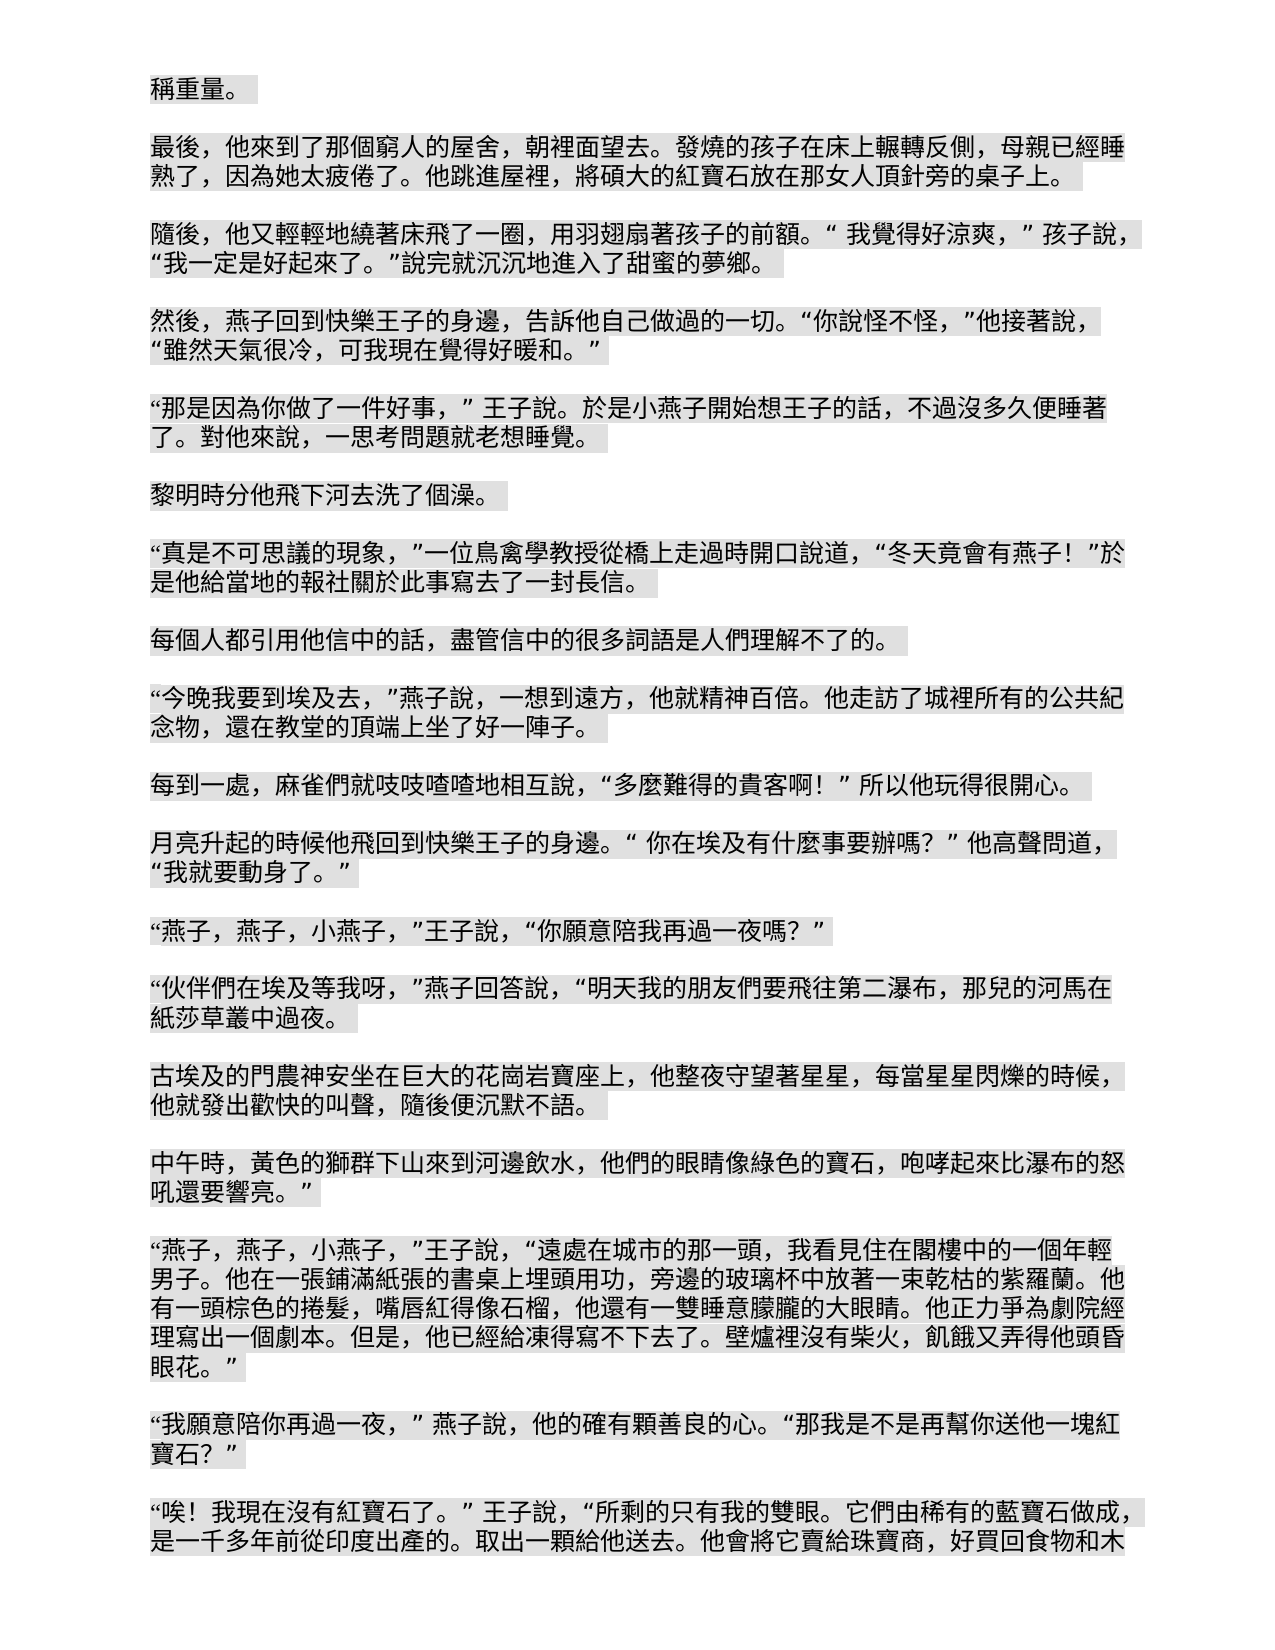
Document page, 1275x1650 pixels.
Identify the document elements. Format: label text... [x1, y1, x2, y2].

text 書架上的故事書幾乎全講過好幾遍了。這兩天，入睡前，小孩常拿著一本 "快樂王子" 的書，要我講這故事。她才三、四歲，不識字，但她自行認得 "丁丁藥局" 的 "丁" 字 (因為我常帶她來這裏買尿布和牙膏)，算是比目不識 "丁" 稍微好一點點，但不認識其他更多字了。因此，我幾次很納悶地問她："妳怎麼會知道這本書就是快樂王子？" 她說是馬麻說的。但我跟馬麻求證，馬麻否認講過這本故事書。 後來，我又再度問小孩，"妳怎麼會知道這本書就是快樂王子？" 她指著書本封面王子雕像一串珍珠般偌大的眼淚給我看。 原本不給她講這故事是因為故事有點長，她的注意力可能沒法持續那麼久。今晚，經不起她的要求，馬麻於是就講了王爾德 (Oscar Wilde) 寫的 "快樂王子" 的故事給她聽。如我所料，小孩一邊聽一邊哀嚎痛哭。 小孩哭鬧是常有的事，但哭聲有很多種；這樣一種痛哭，我只在醫院急診處或加護病房聽過。當醫生宣佈病人死亡的一剎那，你經常就會聽到這樣一種肝腸寸斷的哭聲。 她已經哭了半個多小時，哭累了就睡，一會兒醒來又繼續哭。我知道我今晚大概很難有一個好眠了。我每天打地鋪睡在地上陪她。我知道，她今晚肯定會頻頻驚醒，長夜痛哭。 即便是三歲小孩也知道故事是 "假的"，但有些時候，真的假的似乎不重要，一樣垂淚。我也知道我每個悲傷的夢全是假的、不存在的，依然為它起惆悵。 常想起王爾德的那句話："The heart is made to be broken." (心就是用來打碎的)。小時候沒有裁縫機，衣服褲子破了就是讓媽媽縫縫補補，直到無法補為止。床頭牆上長年就掛著一個針包，上面插了幾根針。我媽常說，她的心就像這個針包，有千百個孔。當我歷經許多人事，似乎才體會了這句話。也許，心就是用來打碎的，要不然心有何用？ 陳真 2019. 06. 27. =================== 快樂王子 王爾德 (Oscar Wilde) 1888年5月 快樂王子的雕像，高高地聳立在城市上空─根高大的石柱上面。 他全身上下鑲滿了薄薄的黃金葉片，明亮的藍寶石做成他的雙眼，劍柄上還嵌著一顆碩大、燦燦發光的紅寶石。 世人對他真是稱羨不已。 “他像風標一樣漂亮，”一位想表現自己有藝術品味的市參議員說了一句，接著又因擔心人們將他視為不務實際的人，其實他倒是挺務實的，便補充道：“只是不如風標那麼實用。” “你為什麼不能像快樂王子一樣呢？”一位明智的母親對自己那哭喊著要月亮的小男孩說，“快樂王子做夢時都從沒有想過哭著要東西。” “世上還有如此快樂的人真讓我高興，”一位沮喪的漢子凝視著這座非凡的雕像喃喃自語地說著。 “他看上去就像位天使，”孤兒院的孩子們說。他們正從教堂走出來，身上披著鮮紅奪目的斗篷，胸前掛著乾淨雪白的圍兜兒。 “你們是怎麼知道的？”數學教師問道，“你們又沒見過天使的模樣。” “啊！可是我們見過，是在夢裡見到的。”孩子們答道。數學教師皺皺眉頭並繃起了面孔，因為他不贊成孩子們做夢。 有天夜裡，一隻小燕子從城市上空飛過。他的朋友們早在六個星期前就飛往埃及去了，可他卻留在了後面，因為他太留戀那美麗無比的蘆葦小姐。他是在早春時節遇上她的，當時他正順河而下去追逐一隻黃色的大飛蛾。他為她那纖細的腰身著了迷，便停下身來同她說話。 “我可以愛你嗎？”燕子問道，他喜歡一下子就談到正題上。蘆葦向他彎下了腰，於是他就繞著她飛了一圈又一圈，並用羽翅輕撫著水面，泛起層層銀色的漣漪。 這是燕子的求愛方式，他就這樣地進行了整個夏天。 “這種戀情實在可笑，”其他燕子吃吃地笑著說，“她既沒錢財，又有那麼多親戚。”的確，河裡到處都是蘆葦。 等秋天一到，燕子們就飛走了。 大伙走後，他覺得很孤獨，並開始討厭起自己的戀人。 “她不會說話，” 他說，“況且我擔心她是個蕩婦，你看她老是跟風調情。” 這可不假，一旦起風，蘆葦便行起最優雅的屈膝禮。“我承認她是個居家過日子的人，”燕子繼續說，“可我喜愛旅行，而我的妻子，當然也應該喜愛旅行才對。” “你願意跟我走嗎？”他最後問道。然而蘆葦卻搖搖頭，她太捨不得自己的家了。 “原來你跟我是鬧著玩的，” 他吼叫著，“那我要去金字塔了，再見吧！” 說完就飛走了。 飛了整整一天，夜晚時才來到這座城市。“我去哪兒過夜呢？”他說，“我希望城裡已做好了準備。” 這時，他看見了高大圓柱上的雕像。 “我就在那兒過夜，”他高聲說，“這是個好地方，充滿了新鮮空氣。”於是，他就在快樂王子兩腳之間落了窩。 “我有黃金做的臥室，”他朝四周看看後輕聲地對自己說，隨之準備入睡了。 但就在他把頭放在羽翅下面的時候，一顆大大的水珠落在他的身上。 “真是不可思議！”他叫了起來，“ 天上沒有一絲雲彩，繁星清晰又明亮，卻偏偏下起了雨。北歐的天氣真是可怕。蘆葦是喜歡雨水的，可是那只是她自私罷了。” 緊接著又落下來一滴。 “一座雕像連雨都遮擋不住，還有什麼用處？” 他說，“我得去找一個好煙囪做窩。” 他決定飛離此處。 可是還沒等他張開羽翼，第三滴水又掉了下來，他抬頭望去，看見了──啊！他看見了什麼呢？ 快樂王子的雙眼充滿了淚水，淚珠順著他金黃的臉頰淌了下來。王子的臉在月光下美麗無比，小燕子頓生憐憫之心。 “你是誰？”他問對方。 “我是快樂王子。” “那麼你為什麼哭呢？”燕子又問，“你把我的身上都打濕了。” “以前在我有顆人心而活著的時候，” 雕像開口說道，“我並不知道眼淚是什麼東西，因為那時我住在逍遙自在的王宮裡，那是個哀愁無法進去的地方。 白天人們伴著我在花園裡玩，晚上我在大廳裡領頭跳舞。沿著花園有一堵高高的圍牆，可我從沒想到去圍牆那邊有什麼東西，我身邊的一切太美好了。 我的臣僕們都叫我快樂王子，的確，如果歡愉就是快樂的話，那我真是快樂無比。我就這麼活著，也這麼死去。 而眼下我死了，他們把我這麼高高地立在這兒，使我能看見自己城市中所有的醜惡和貧苦，儘管我的心是鉛做的，可我還是忍不住要哭。” “啊！難道他不是鐵石心腸的雕像？” 燕子對自己說。他很講禮貌，不願大聲議論別人的私事。 “遠處，” 雕像用低緩而悅耳的聲音繼續說，“遠處的一條小街上住著一戶窮人。一扇窗戶開著，透過窗戶我能看見一個女人坐在桌旁。 她那瘦削的臉上佈滿了倦意，一雙粗糙發紅的手上到處是針眼，因為她是一個裁縫。她正在給緞子衣服繡上西蕃蓮花，這是皇后最喜愛的宮女準備在下一次宮廷舞會上穿的。 在房間角落裡的一張床上躺著她生病的孩子。孩子在發燒，嚷著要吃桔子。他的媽媽除了給他餵幾口河水外什麼也沒有，因此孩子老是哭個不停。 燕子，燕子，小燕子，你願意把我劍柄上的紅寶石取下來送給她嗎？我的雙腳被固定在這基座上，不能動彈。” “伙伴們在埃及等我，”燕子說，“他們正在尼羅河上飛來飛去，同朵朵大蓮花說著話兒，不久就要到偉大法老的墓穴裡去過夜。法老本人就睡在自己彩色的棺材中。他的身體被裹在黃色的亞麻布裡，還填滿了防腐的香料。他的脖子上繫著一圈淺綠色翡翠項鏈，他的雙手像是枯萎的樹葉。” “燕子，燕子，小燕子，”王子又說，“你不肯陪我過一夜，做我的信使嗎？那個孩子太飢渴了，他的母親傷心極了。” “我覺得自己不喜歡小孩，”燕子回答說，“去年夏天，我到過一條河邊，有兩個頑皮的孩子，是磨坊主的兒子，他們老是扔石頭打我。當然，他們永遠也別想打中我，我們燕子飛得多快呀，再說，我出身於一個以快捷出了名的家庭﹔可不管怎麼說，這是不禮貌的行為。” 可是快樂王子的滿臉愁容叫小燕子的心裡很不好受。“這兒太冷了，” 他說，“不過我願意陪你過上一夜，並做你的信使。” “謝謝你，小燕子，”王子說。 於是燕子從王子的寶劍上取下那顆碩大的紅寶石，用嘴銜著，越過城裡一座連一座的屋頂，朝遠方飛去。 他飛過大教堂的塔頂，看見了上面白色大理石雕刻的天使像。 他飛過王宮，聽見了跳舞的歌曲聲。一位美麗的姑娘同她的心上人走上了天台。“多麼奇妙的星星啊，” 他對她說，“多麼美妙的愛情啊。” “我希望我的衣服能按時做好，趕得上盛大舞會，”她回答說，“我已要求繡上西蕃蓮花，只是那些女裁縫們都太慢了。” 他飛過了河流，看見了高掛在船桅上的無數燈籠。 他飛過了猶太區，看見猶太老人們在彼此討價還價地做生意，還把錢幣放在銅製的天平上稱重量。 最後，他來到了那個窮人的屋舍，朝裡面望去。發燒的孩子在床上輾轉反側，母親已經睡熟了，因為她太疲倦了。他跳進屋裡，將碩大的紅寶石放在那女人頂針旁的桌子上。 隨後，他又輕輕地繞著床飛了一圈，用羽翅扇著孩子的前額。“ 我覺得好涼爽，” 孩子說，“我一定是好起來了。”說完就沉沉地進入了甜蜜的夢鄉。 然後，燕子回到快樂王子的身邊，告訴他自己做過的一切。“你說怪不怪，”他接著說，“雖然天氣很冷，可我現在覺得好暖和。” “那是因為你做了一件好事，” 王子說。於是小燕子開始想王子的話，不過沒多久便睡著了。對他來說，一思考問題就老想睡覺。 黎明時分他飛下河去洗了個澡。 “真是不可思議的現象，”一位鳥禽學教授從橋上走過時開口說道，“冬天竟會有燕子！”於是他給當地的報社關於此事寫去了一封長信。 每個人都引用他信中的話，盡管信中的很多詞語是人們理解不了的。 “今晚我要到埃及去，”燕子說，一想到遠方，他就精神百倍。他走訪了城裡所有的公共紀念物，還在教堂的頂端上坐了好一陣子。 每到一處，麻雀們就吱吱喳喳地相互說，“多麼難得的貴客啊！” 所以他玩得很開心。 月亮升起的時候他飛回到快樂王子的身邊。“ 你在埃及有什麼事要辦嗎？” 他高聲問道，“我就要動身了。” “燕子，燕子，小燕子，”王子說，“你願意陪我再過一夜嗎？” “伙伴們在埃及等我呀，”燕子回答說，“明天我的朋友們要飛往第二瀑布，那兒的河馬在紙莎草叢中過夜。 古埃及的門農神安坐在巨大的花崗岩寶座上，他整夜守望著星星，每當星星閃爍的時候，他就發出歡快的叫聲，隨後便沉默不語。 中午時，黃色的獅群下山來到河邊飲水，他們的眼睛像綠色的寶石，咆哮起來比瀑布的怒吼還要響亮。” “燕子，燕子，小燕子，”王子說，“遠處在城市的那一頭，我看見住在閣樓中的一個年輕男子。他在一張鋪滿紙張的書桌上埋頭用功，旁邊的玻璃杯中放著一束乾枯的紫羅蘭。他有一頭棕色的捲髮，嘴唇紅得像石榴，他還有一雙睡意朦朧的大眼睛。他正力爭為劇院經理寫出一個劇本。但是，他已經給凍得寫不下去了。壁爐裡沒有柴火，飢餓又弄得他頭昏眼花。” “我願意陪你再過一夜，” 燕子說，他的確有顆善良的心。“那我是不是再幫你送他一塊紅寶石？” “唉！我現在沒有紅寶石了。” 王子說，“所剩的只有我的雙眼。它們由稀有的藍寶石做成，是一千多年前從印度出產的。取出一顆給他送去。他會將它賣給珠寶商，好買回食物和木柴，完成他寫的劇本。” “親愛的王子，”燕子說，“我不能這樣做，” 說完就哭了起來。 “燕子，燕子，小燕子，”王子說，“就照我說的話去做吧。” 因此，燕子取下了王子的一隻眼睛，朝學生住的閣樓飛去了。由於屋頂上有一個洞，燕子很容易進去。 就這樣燕子穿過洞來到屋裡。年輕人雙手捂著臉，沒有聽見燕子翅膀的扇動聲，等他抬起頭時，正看見那顆美麗的藍寶石放在乾枯的紫羅蘭上面。 “我開始受人欣賞了，” 他叫道，“這準是某個極其欽佩我的人送來的。現在我可以完成我的劇本了。”他臉上露出了幸福的笑容。 第二天，燕子飛到下面的海港，他坐在一艘大船的桅杆上，望著水手們用繩索把大箱子拖出船艙。隨著他們嘿喲！嘿喲！”的聲聲號子，一個個大箱子給拖了上來。 “我要去埃及了！”燕子叫道，但是沒有人理會他。等月亮升起後，他又飛回到快樂王子的身邊。 “我是來向你道別的，”他叫著說。 “燕子，燕子，小燕子，”王子說，“你不願再陪我過一夜嗎？” “冬天到了，”燕子回答說，“寒冷的雪就要來了。 而在埃及，太陽掛在蔥綠的棕擱樹上，暖和極了，還有躺在泥塘中的鱷魚懶洋洋地環顧著四周。我的朋友們正在巴爾貝克古城的神廟裡建築巢穴，那些粉紅和銀白色的鴿子們一邊望著他們幹活，一邊相互傾訴著情話。 親愛的王子，我不得不離你而去了，只是我永遠也不會忘記你的，明年春天，我要給你帶回兩顆美麗的寶石，彌補你因送給別人而失掉的那兩顆。紅寶石會比一朵紅玫瑰還紅，藍寶石也比大海更藍。” “在下面的廣場上，” 快樂王子說，“站著一個賣火柴的小女孩。她的火柴都掉在陰溝裡了，它們都不能用了。 如果她不帶錢回家，她的父親會打她的，她正在哭著呢。她既沒穿鞋，也沒有穿襪子，頭上什麼也沒戴。請把我的另一隻眼睛取下來，給她送去，這樣她父親就不會揍她了。” “我願意陪你再過一夜，”燕子說，“但我不能取下你的眼睛，否則你就變成個瞎子了。” “燕子，燕子，小燕子，” 王子說，“就照我說的話去做吧。” 於是，小燕子又取下了王子的另一個眼珠子，帶著它朝下飛去。他一下子就落在小女孩的面前，把寶石悄悄地放在她的手掌心上。“一塊多麼美麗的玻璃呀！”小女孩高聲叫著，她笑著朝家裡跑去。 這時，燕子回到王子身旁。“你現在瞎了，” 燕子說，“我要永遠陪著你。” “不，小燕子，”可憐的王子說，“你得到埃及去。” “我要一直陪著你，”燕子說著就睡在了王子的腳下。 第二天，他整日坐在王子的肩頭上，給他講自己在異國他鄉的所見所聞和種種經歷。 他還給王子講那些紅色的朱鷺，它們排成長長的一行站在尼羅河的岸邊，用它們的尖嘴去捕捉金魚﹔ 還講到司芬克斯，它的歲數跟世界一樣長久，住在沙漠中，通曉世間的一切； 他講起那些商人，跟著自己的駝隊緩緩而行，手中摸著狼製作的念珠﹔ 他講到月亮山的國王，他皮膚黑得像烏木，崇拜一塊巨大的水晶； 他講到那條睡在棕櫚樹上的綠色大蟒蛇，要20個僧侶用蜜糖做的糕點來餵它﹔ 他又講到那些小矮人，他們乘坐扁平的大樹葉在湖泊中往來橫渡，還老是與蝴蝶發生戰爭。” “親愛的小燕子，” 王子說，“你為我講了好多稀奇的事情，可是更稀奇的還要算那些男男女女們所遭受的苦難。 沒有什麼比苦難更不可思議的了。小燕子，你就到我城市的上空去飛一圈吧，告訴我你在上面都看見了些什麼。”。 於是，小燕子飛過了城市上空，看見富人們在自己漂亮的洋樓裡尋歡作樂，而乞丐們卻坐在大門口忍飢挨餓。 他飛進陰暗的小巷，看見飢餓的孩子們露出蒼白的小臉，沒精打采地望著昏暗的街道，就在一座橋的橋洞裡面，兩個孩子相互摟抱著想使彼此溫暖一些。 “我們好餓呀！” 他倆說。“你們不准躺在這兒，” 守衛高聲喝斥，兩個孩子只好蹣跚地朝著雨中走去。 隨後，小燕子飛了回來，把所見的一切告訴給了王子。 “我全身上下貼滿了上好的黃金葉子，” 王子說，“你把它們一片片地取下來，給我的窮人們送去。活著的人都相信黃金會使他們幸福的。” 小燕子將足赤的黃金葉子一片一片地啄了下來，直到快樂王子變得灰暗無光。 他又把這些純金葉片一一送給了窮人，孩子們的臉上泛起了紅暈，他們在大街上歡欣無比地玩著游戲。“我們現在有麵包了！” 孩子們喊叫著。 隨後下起了雪，白雪過後又迎來了嚴寒。街道看上去白花花的，像是銀子做成的，又明亮又耀眼；長長的冰柱如同水晶做的寶劍，垂懸在屋檐下。 人人都穿上了皮衣，小孩子們也戴上了紅帽子去戶外溜冰。 可憐的小燕子覺得越來越冷了，但是他卻不願離開王子，他太愛這位王子了。他只好趁麵包師不注意的時候，從麵包店門口弄點麵包屑充飢，並撲扇著翅膀為自己取暖。 然而，最後他也知道自己快要死去了。他剩下的力氣只夠再飛到王子的肩上一回。“再見了，親愛的王子！”他喃喃地說，“你願意讓我親吻你的手嗎？” “我真高興你終於要飛往埃及去了，小燕子，”王子說，“你在這兒呆得太長了。不過你得親我的嘴唇，因為我愛你。” “我要去的地方不是埃及，”燕子說，“我要去死亡之家了。死亡是長眠的兄弟，不是嗎？” 接著，小燕子親吻了快樂王子的嘴唇，然後就跌落在王子的腳下，死去了。 就在此刻，雕像體內發出一聲奇特的爆裂聲，好像有什麼東西破碎了。其實是王子的那顆鉛做的心頓時裂成了兩半。 這的確是一個可怕的寒冷冬日。 第二天一早，市長由市參議員們陪同著散步來到下面的廣場。他們走過圓柱的時候，市長抬頭看了一眼雕像，“我的天啊！快樂王子怎麼如此難看！” 他說。 “真是難看極了！”市參議員們異口同聲地叫道，他們平時總是跟市長一個腔調。說完大家紛紛走上前去細看個明白。 “他劍柄上的紅寶石已經掉了，藍寶石眼珠也不見了，他也不再是黃金的了，” 市長說，“實際上，他比一個要飯的乞丐強不了多少！” “的確比要飯的強不了多少，” 市參議員們附和著說。 “還有在他的腳下躺著一隻死鳥！” 市長繼續說，“我們真應該發佈一個聲明，禁止鳥類死在這個地方。” 於是，市府書記員就把這個建議記錄了下來。 後來，他們就把快樂王子的雕像給推倒了。“既然他已不再美麗，那麼也就不再有用了，” 大學的美術教授說。 接著，他們把雕像放在爐裡熔化了。市長還召集了一次市府層級的會議來決定如何處理這些金屬。"當然，我們必須再鑄一個雕像。” 他說，“那應該就是鑄我的雕像囉。” “應該是鑄我的雕像才對，” 每一位市參議員都爭著說，他們還吵了起來。我最後聽到人們說起他們時，他們的爭吵仍未結束。 “多麼稀奇古怪的事！” 鑄像廠的工頭說，“這顆破裂的鉛心在爐子裡竟然熔化不了。我們只好把它扔掉。” 他們便把它扔到了垃圾堆裡，死去的那隻燕子也躺在那兒。 “你去把城市裡最珍貴的兩件東西給我拿來，”上帝對他的一位天使說。於是，天使就把鉛心和死鳥給上帝帶了回來。 “你的選擇對極了，”上帝說，“在我這天堂的花園裡，小鳥可以永遠放聲歌唱，而在我那黃金的城堡中，快樂王子可以儘情地讚美我。” [150, 75, 1125, 1556]
